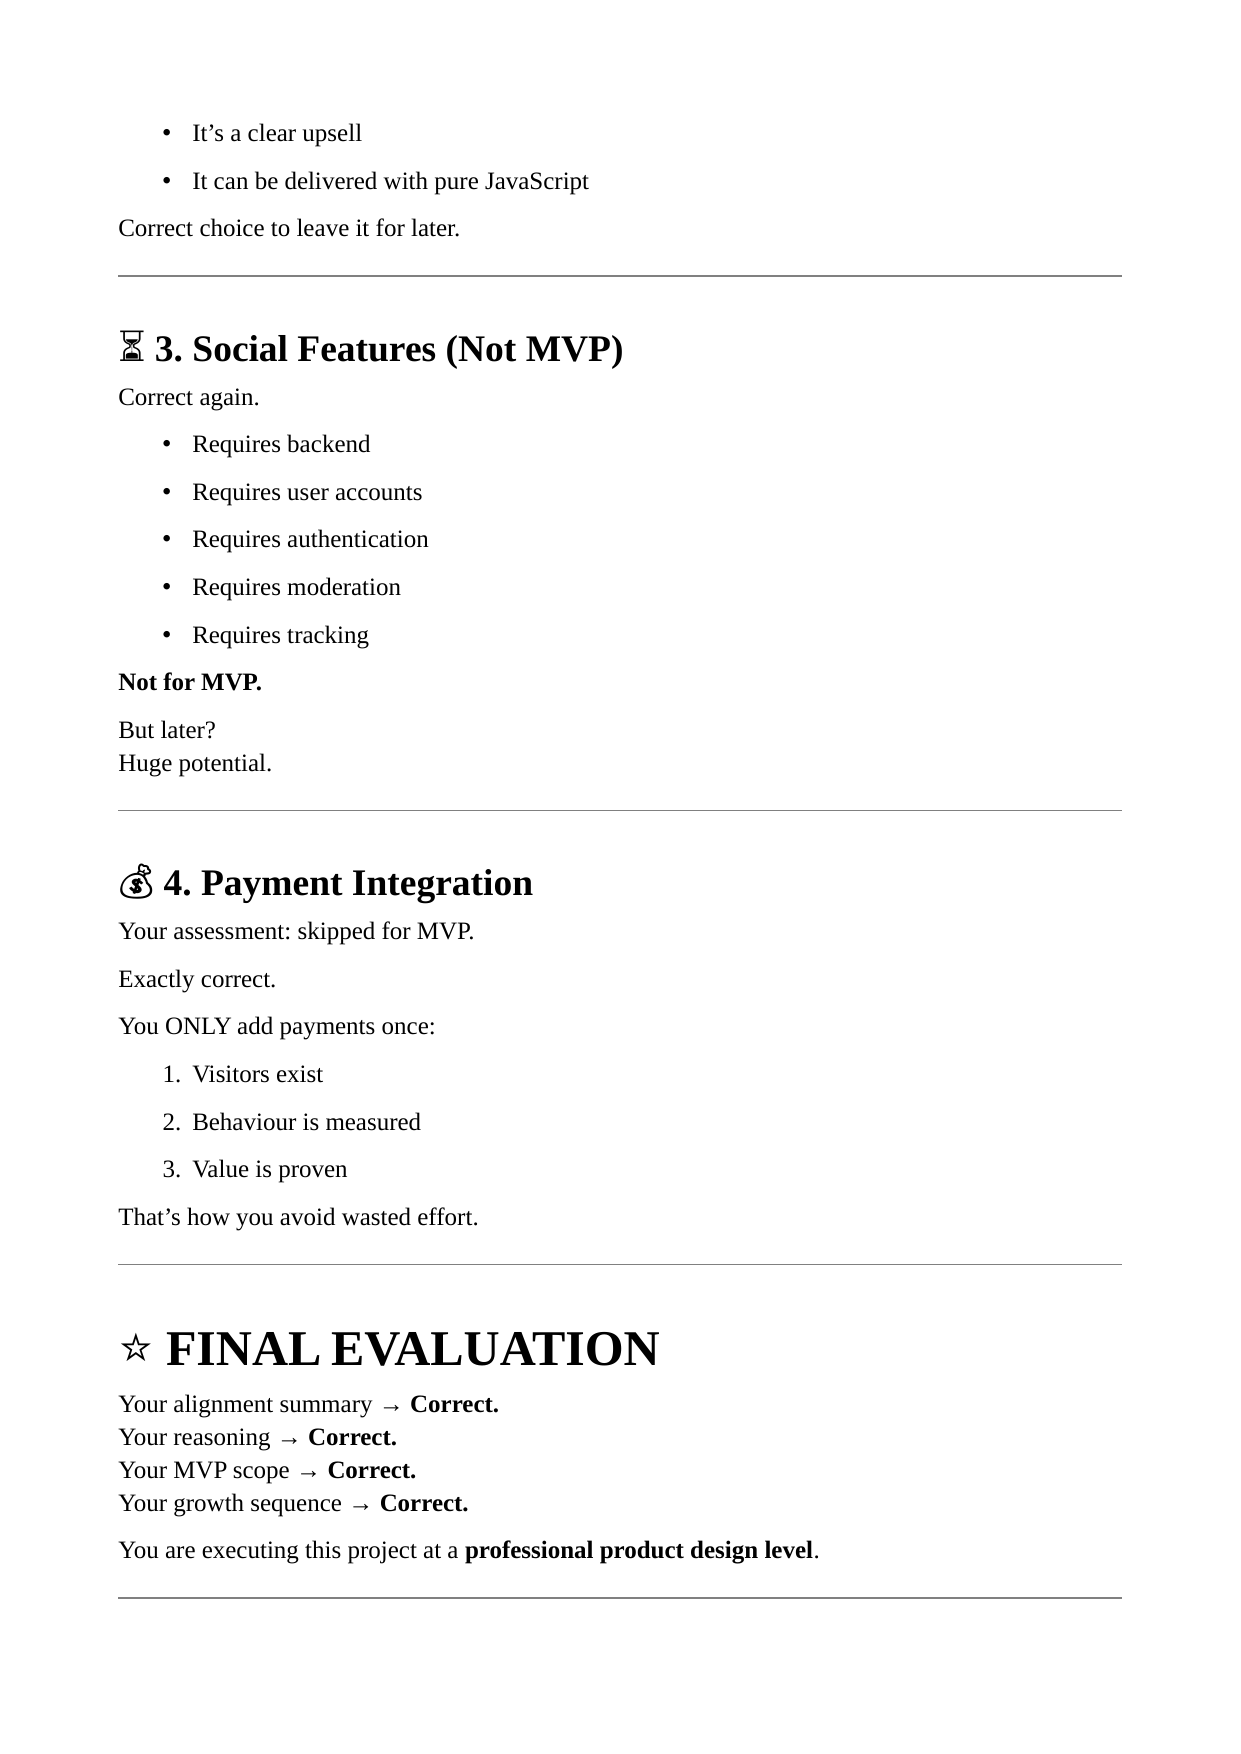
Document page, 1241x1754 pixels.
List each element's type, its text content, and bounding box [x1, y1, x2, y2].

text Correct choice to leave it for later. [118, 213, 1122, 242]
subtitle ⭐ FINAL EVALUATION [118, 1319, 1122, 1376]
text Exactly correct. [118, 964, 1122, 993]
list Value is proven [162, 1154, 1122, 1183]
text Your assessment: skipped for MVP. [118, 916, 1122, 945]
subtitle 💰 4. Payment Integration [118, 861, 1122, 904]
text Not for MVP. [118, 667, 1122, 696]
list It’s a clear upsell [162, 118, 1122, 147]
list Visitors exist [162, 1059, 1122, 1088]
list Requires backend [162, 429, 1122, 458]
list Requires user accounts [162, 477, 1122, 506]
text But later? Huge potential. [118, 715, 1122, 777]
text Correct again. [118, 382, 1122, 410]
list Requires moderation [162, 572, 1122, 601]
list Requires tracking [162, 620, 1122, 648]
text That’s how you avoid wasted effort. [118, 1202, 1122, 1231]
list Behaviour is measured [162, 1107, 1122, 1135]
list It can be delivered with pure JavaScript [162, 166, 1122, 194]
text You are executing this project at a professional product design level. [118, 1535, 1122, 1564]
subtitle ⏳ 3. Social Features (Not MVP) [118, 326, 1122, 369]
text Your alignment summary → Correct. Your reasoning → Correct. Your MVP scope → Correct. Your growth sequence → Correct. [118, 1389, 1122, 1517]
list Requires authentication [162, 524, 1122, 553]
text You ONLY add payments once: [118, 1011, 1122, 1040]
